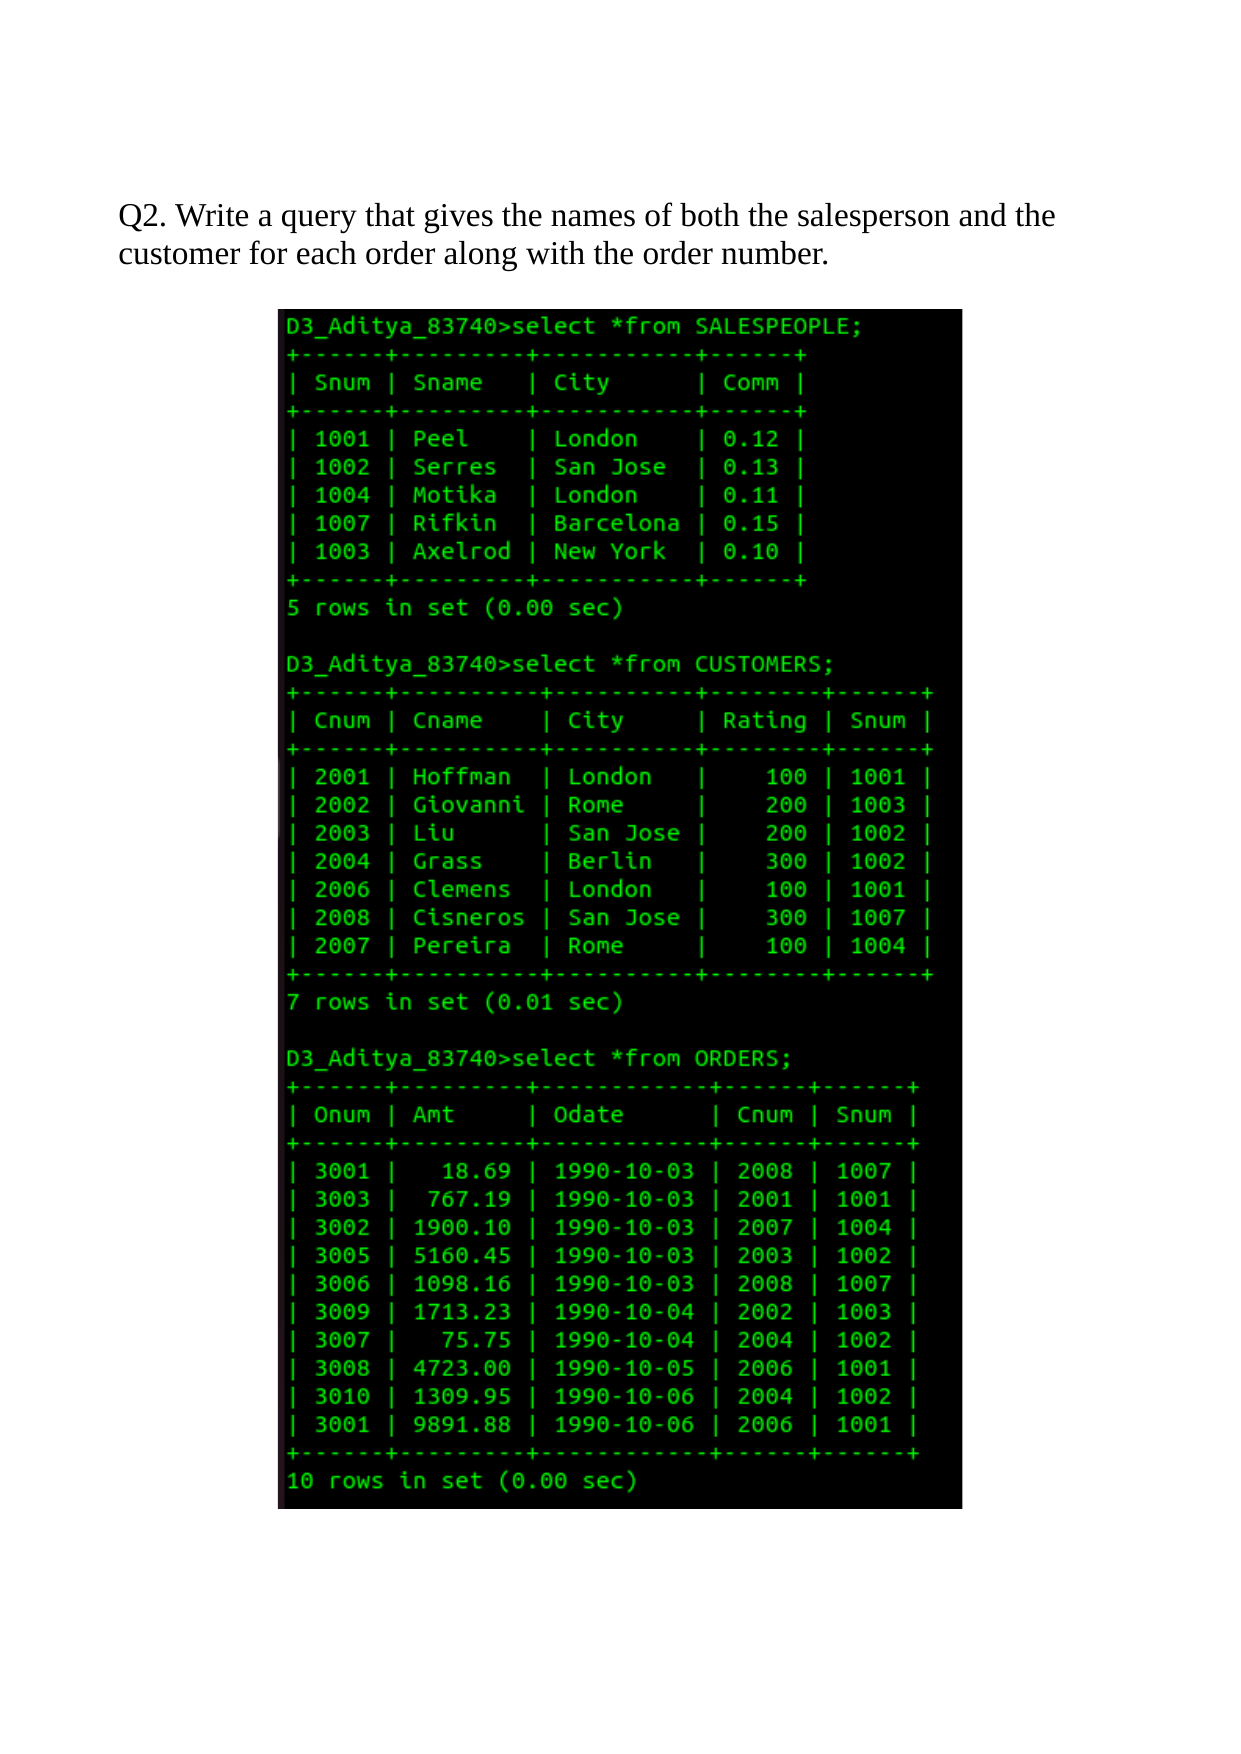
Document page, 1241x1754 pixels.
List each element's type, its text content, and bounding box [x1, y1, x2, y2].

text Q2. Write a query that gives the names of both the salesperson and the customer for each order along with the order number. [118, 195, 1122, 271]
picture [277, 309, 963, 1509]
